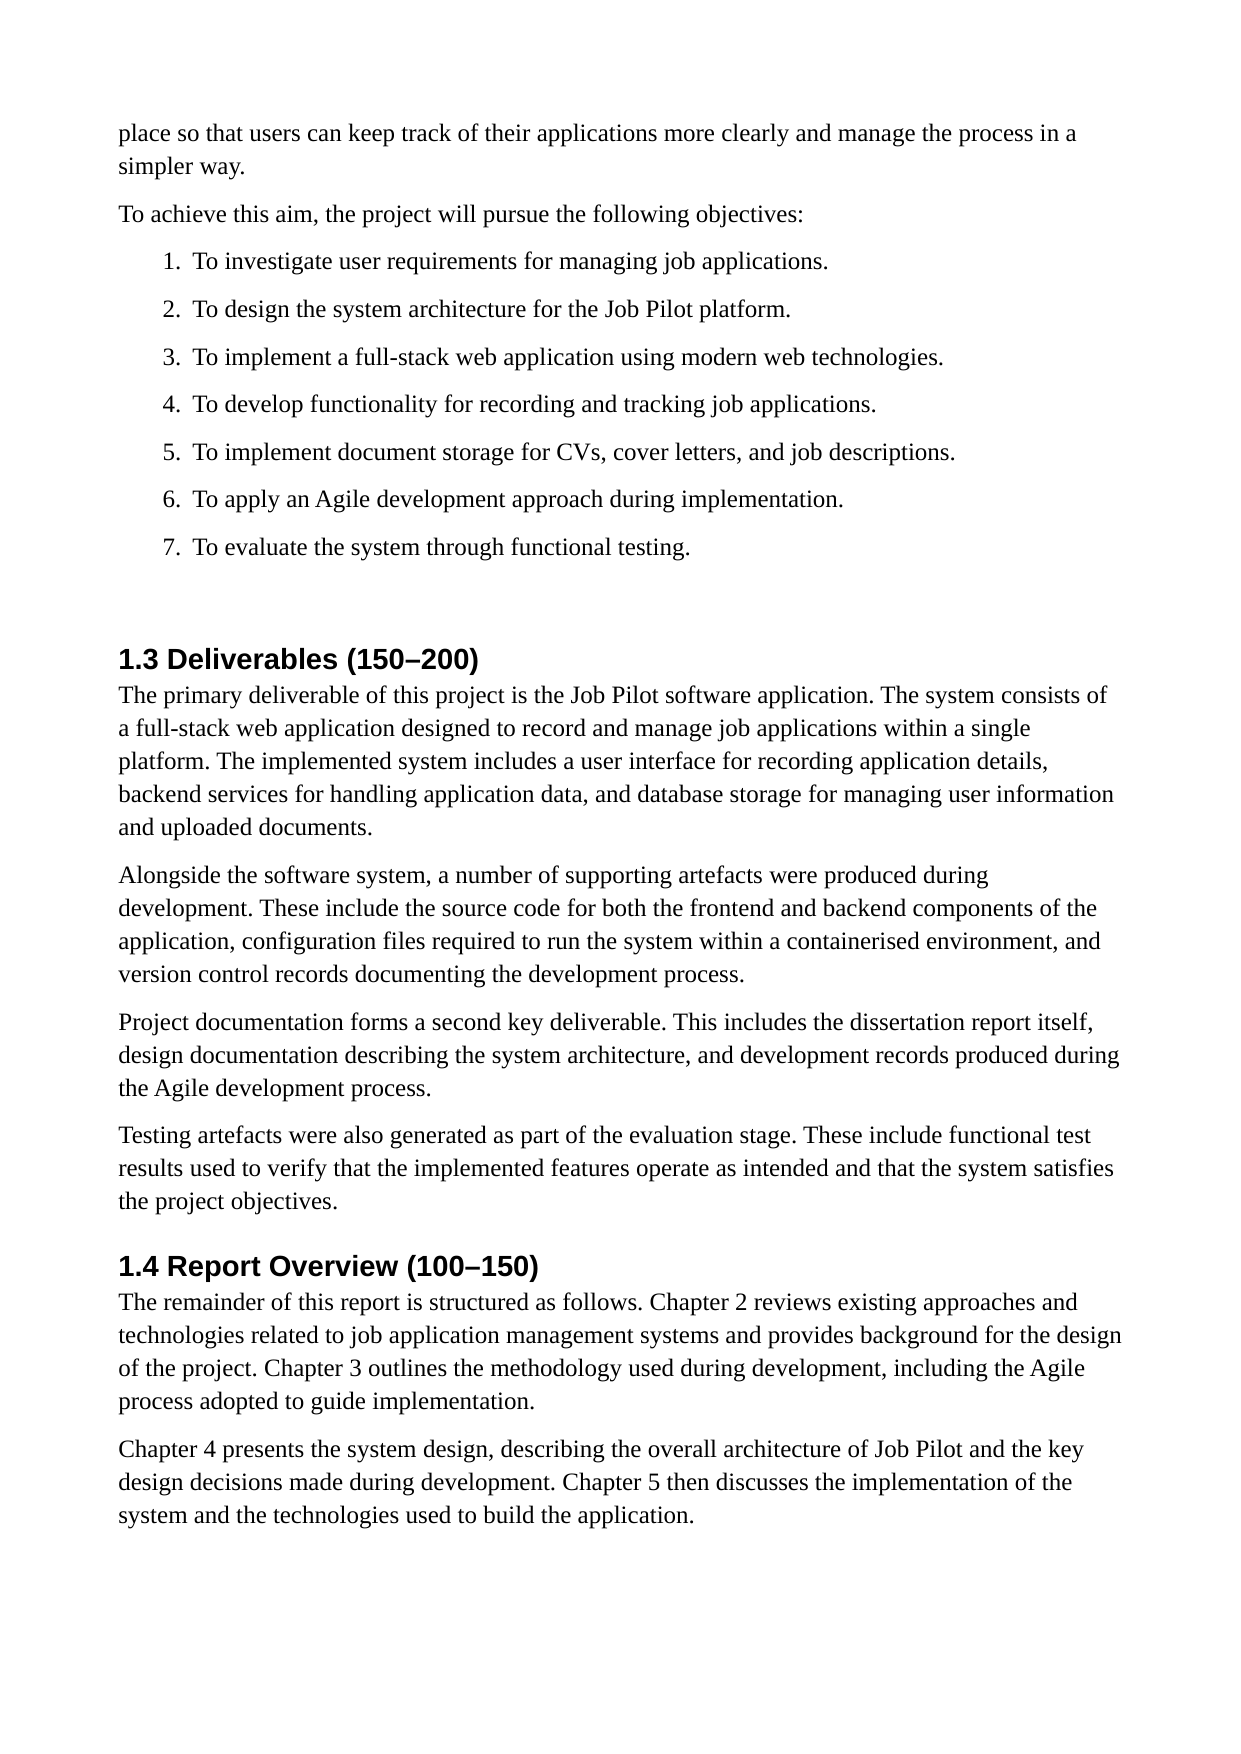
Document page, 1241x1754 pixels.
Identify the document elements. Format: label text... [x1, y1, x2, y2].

list To investigate user requirements for managing job applications. [162, 246, 1122, 275]
subtitle 1.3 Deliverables (150–200) [118, 642, 1122, 675]
list To implement a full-stack web application using modern web technologies. [162, 342, 1122, 370]
list To design the system architecture for the Job Pilot platform. [162, 294, 1122, 323]
text To achieve this aim, the project will pursue the following objectives: [118, 199, 1122, 227]
text place so that users can keep track of their applications more clearly and manage the process in a simpler way. [118, 118, 1122, 180]
text Project documentation forms a second key deliverable. This includes the dissertation report itself, design documentation describing the system architecture, and development records produced during the Agile development process. [118, 1007, 1122, 1101]
text Chapter 4 presents the system design, describing the overall architecture of Job Pilot and the key design decisions made during development. Chapter 5 then discusses the implementation of the system and the technologies used to build the application. [118, 1434, 1122, 1528]
list To implement document storage for CVs, cover letters, and job descriptions. [162, 437, 1122, 466]
text Alongside the software system, a number of supporting artefacts were produced during development. These include the source code for both the frontend and backend components of the application, configuration files required to run the system within a containerised environment, and version control records documenting the development process. [118, 860, 1122, 988]
list To evaluate the system through functional testing. [162, 532, 1122, 561]
list To apply an Agile development approach during implementation. [162, 484, 1122, 513]
text Testing artefacts were also generated as part of the evaluation stage. These include functional test results used to verify that the implemented features operate as intended and that the system satisfies the project objectives. [118, 1120, 1122, 1215]
subtitle 1.4 Report Overview (100–150) [118, 1248, 1122, 1282]
text The primary deliverable of this project is the Job Pilot software application. The system consists of a full-stack web application designed to record and manage job applications within a single platform. The implemented system includes a user interface for recording application details, backend services for handling application data, and database storage for managing user information and uploaded documents. [118, 680, 1122, 841]
text The remainder of this report is structured as follows. Chapter 2 reviews existing approaches and technologies related to job application management systems and provides background for the design of the project. Chapter 3 outlines the methodology used during development, including the Agile process adopted to guide implementation. [118, 1287, 1122, 1415]
list To develop functionality for recording and tracking job applications. [162, 389, 1122, 418]
